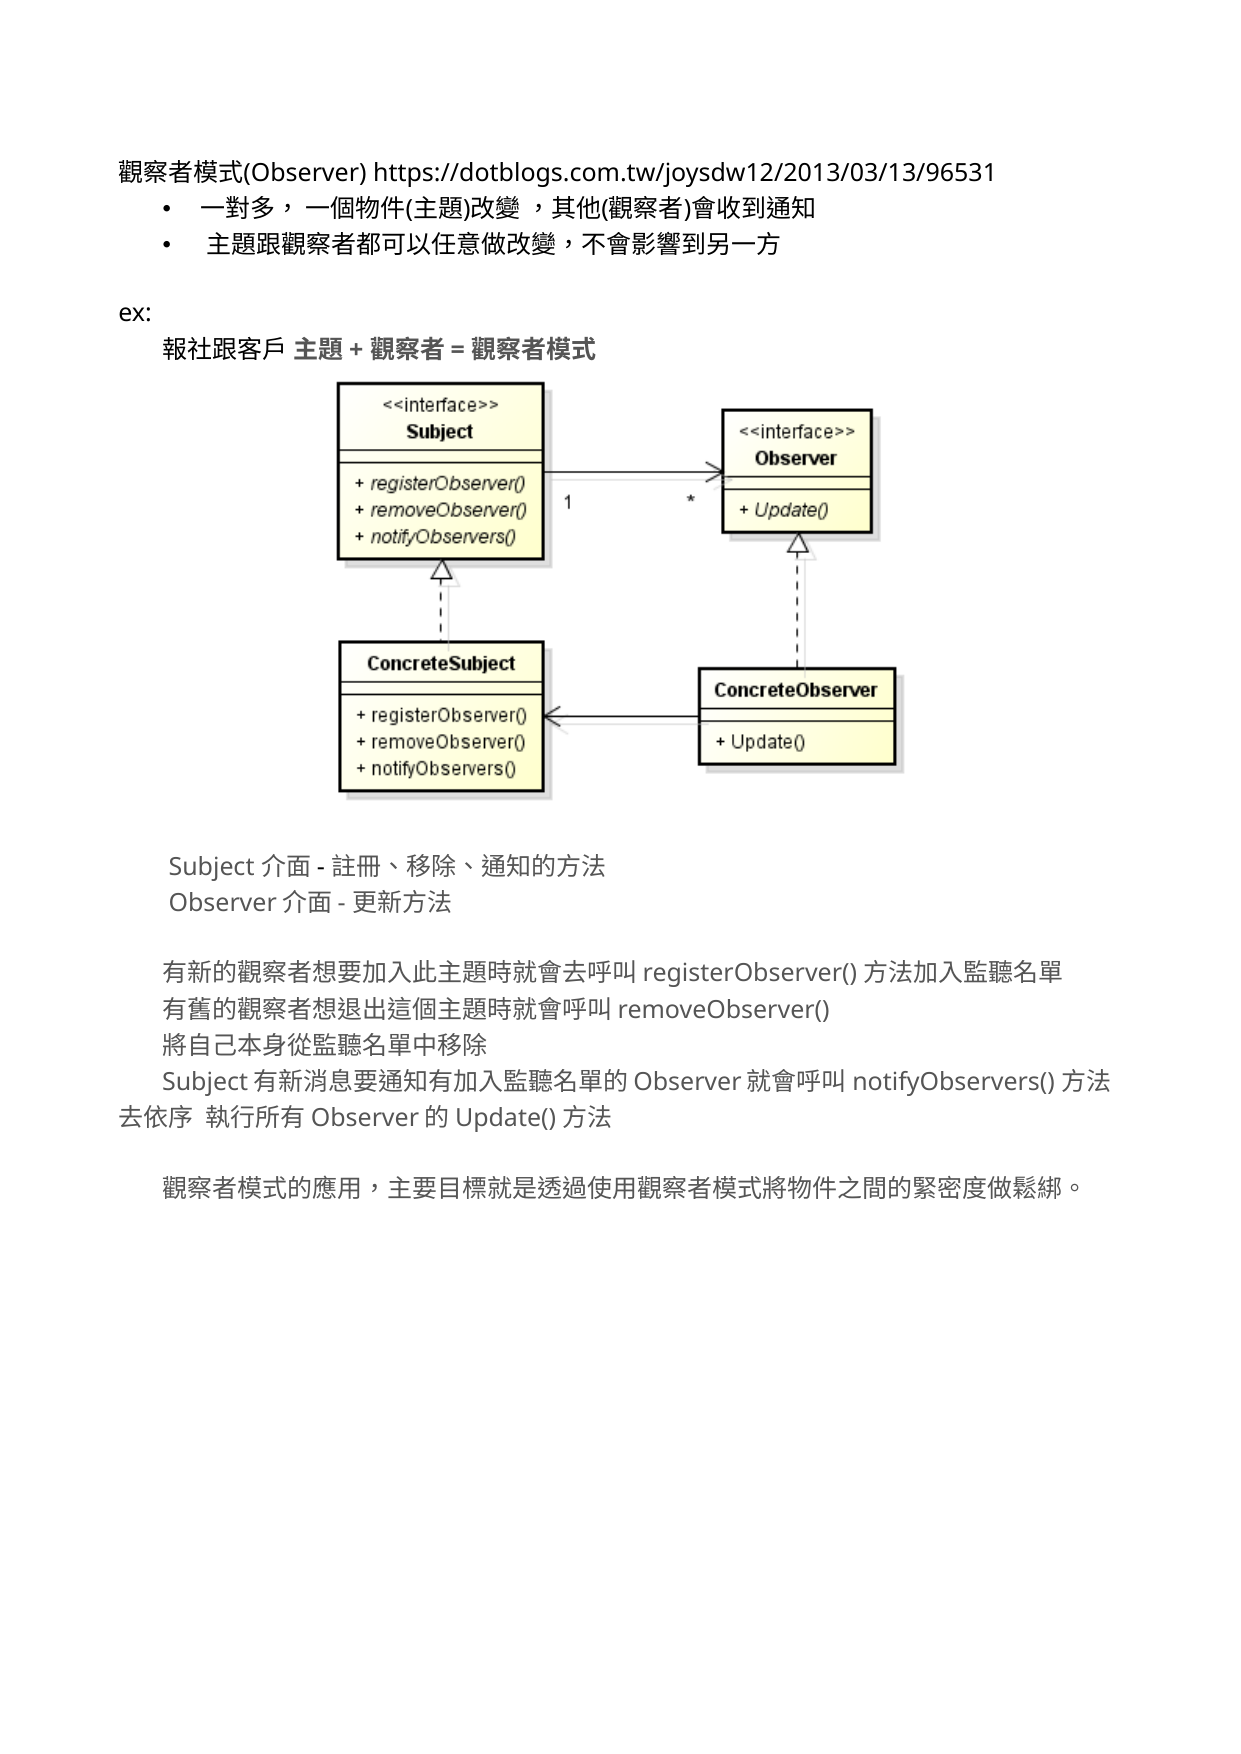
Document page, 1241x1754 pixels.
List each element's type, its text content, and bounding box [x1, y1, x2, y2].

text ex: [118, 295, 1122, 329]
text Subject有新消息要通知有加入監聽名單的Observer就會呼叫 notifyObservers() 方法去依序 執行所有Observer的 Update() 方法 [118, 1062, 1122, 1134]
list 一對多， 一個物件(主題)改變 ，其他(觀察者)會收到通知 [162, 188, 1122, 225]
list 主題跟觀察者都可以任意做改變，不會影響到另一方 [162, 225, 1122, 261]
text 有舊的觀察者想退出這個主題時就會呼叫 removeObserver() [118, 989, 1122, 1025]
text 觀察者模式的應用，主要目標就是透過使用觀察者模式將物件之間的緊密度做鬆綁。 [118, 1168, 1122, 1204]
text 觀察者模式(Observer) https://dotblogs.com.tw/joysdw12/2013/03/13/96531 [118, 152, 1122, 188]
picture [323, 365, 917, 813]
text Observer介面 - 更新方法 [118, 882, 1122, 919]
text Subject 介面 - 註冊、移除、通知的方法 [118, 846, 1122, 882]
text 報社跟客戶 主題 + 觀察者 = 觀察者模式 [118, 329, 1122, 365]
text 有新的觀察者想要加入此主題時就會去呼叫 registerObserver() 方法加入監聽名單 [118, 953, 1122, 989]
text 將自己本身從監聽名單中移除 [118, 1025, 1122, 1062]
